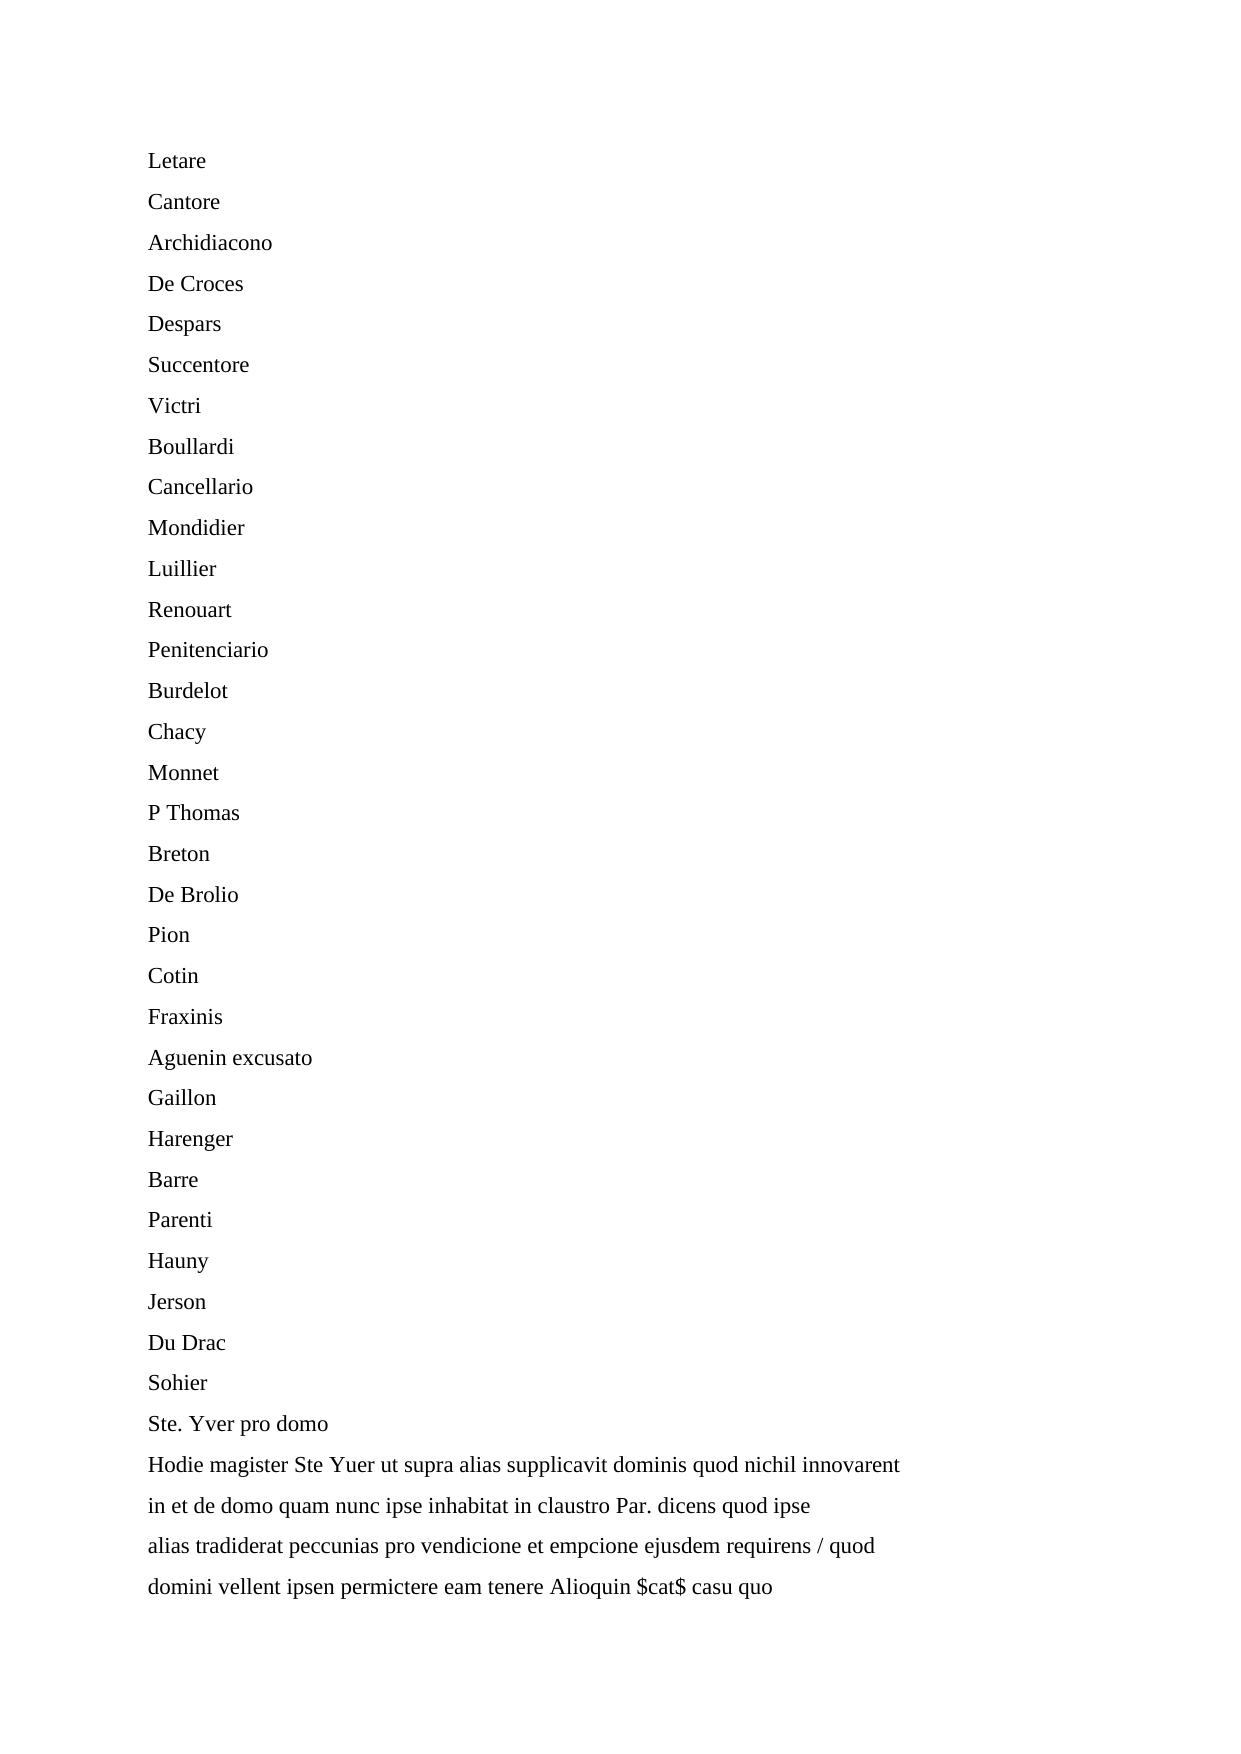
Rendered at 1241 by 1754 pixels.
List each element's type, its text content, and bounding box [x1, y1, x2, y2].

text Cantore [148, 188, 1093, 215]
text Despars [148, 311, 1093, 337]
text Victri [148, 392, 1093, 418]
text Hauny [148, 1247, 1093, 1274]
text Breton [148, 840, 1093, 866]
text Harenger [148, 1125, 1093, 1151]
text Parenti [148, 1207, 1093, 1233]
text Luillier [148, 555, 1093, 581]
text Penitenciario [148, 636, 1093, 663]
text De Brolio [148, 881, 1093, 907]
text Succentore [148, 351, 1093, 378]
text Hodie magister Ste Yuer ut supra alias supplicavit dominis quod nichil innovarent [148, 1451, 1093, 1477]
text Barre [148, 1166, 1093, 1192]
text Du Drac [148, 1329, 1093, 1355]
text Gaillon [148, 1084, 1093, 1111]
text Cotin [148, 962, 1093, 988]
text Aguenin excusato [148, 1044, 1093, 1070]
text in et de domo quam nunc ipse inhabitat in claustro Par. dicens quod ipse [148, 1492, 1093, 1518]
text Sohier [148, 1369, 1093, 1396]
text Fraxinis [148, 1003, 1093, 1029]
text Pion [148, 921, 1093, 948]
text Renouart [148, 596, 1093, 622]
text Cancellario [148, 473, 1093, 500]
text Letare [148, 148, 1093, 174]
text Boullardi [148, 433, 1093, 459]
text P Thomas [148, 799, 1093, 826]
text Jerson [148, 1288, 1093, 1314]
text Monnet [148, 758, 1093, 785]
text Ste. Yver pro domo [148, 1410, 1093, 1437]
text domini vellent ipsen permictere eam tenere Alioquin $cat$ casu quo [148, 1573, 1093, 1599]
text Chacy [148, 718, 1093, 744]
text De Croces [148, 270, 1093, 296]
text alias tradiderat peccunias pro vendicione et empcione ejusdem requirens / quod [148, 1532, 1093, 1559]
text Burdelot [148, 677, 1093, 703]
text Archidiacono [148, 229, 1093, 255]
text Mondidier [148, 514, 1093, 541]
